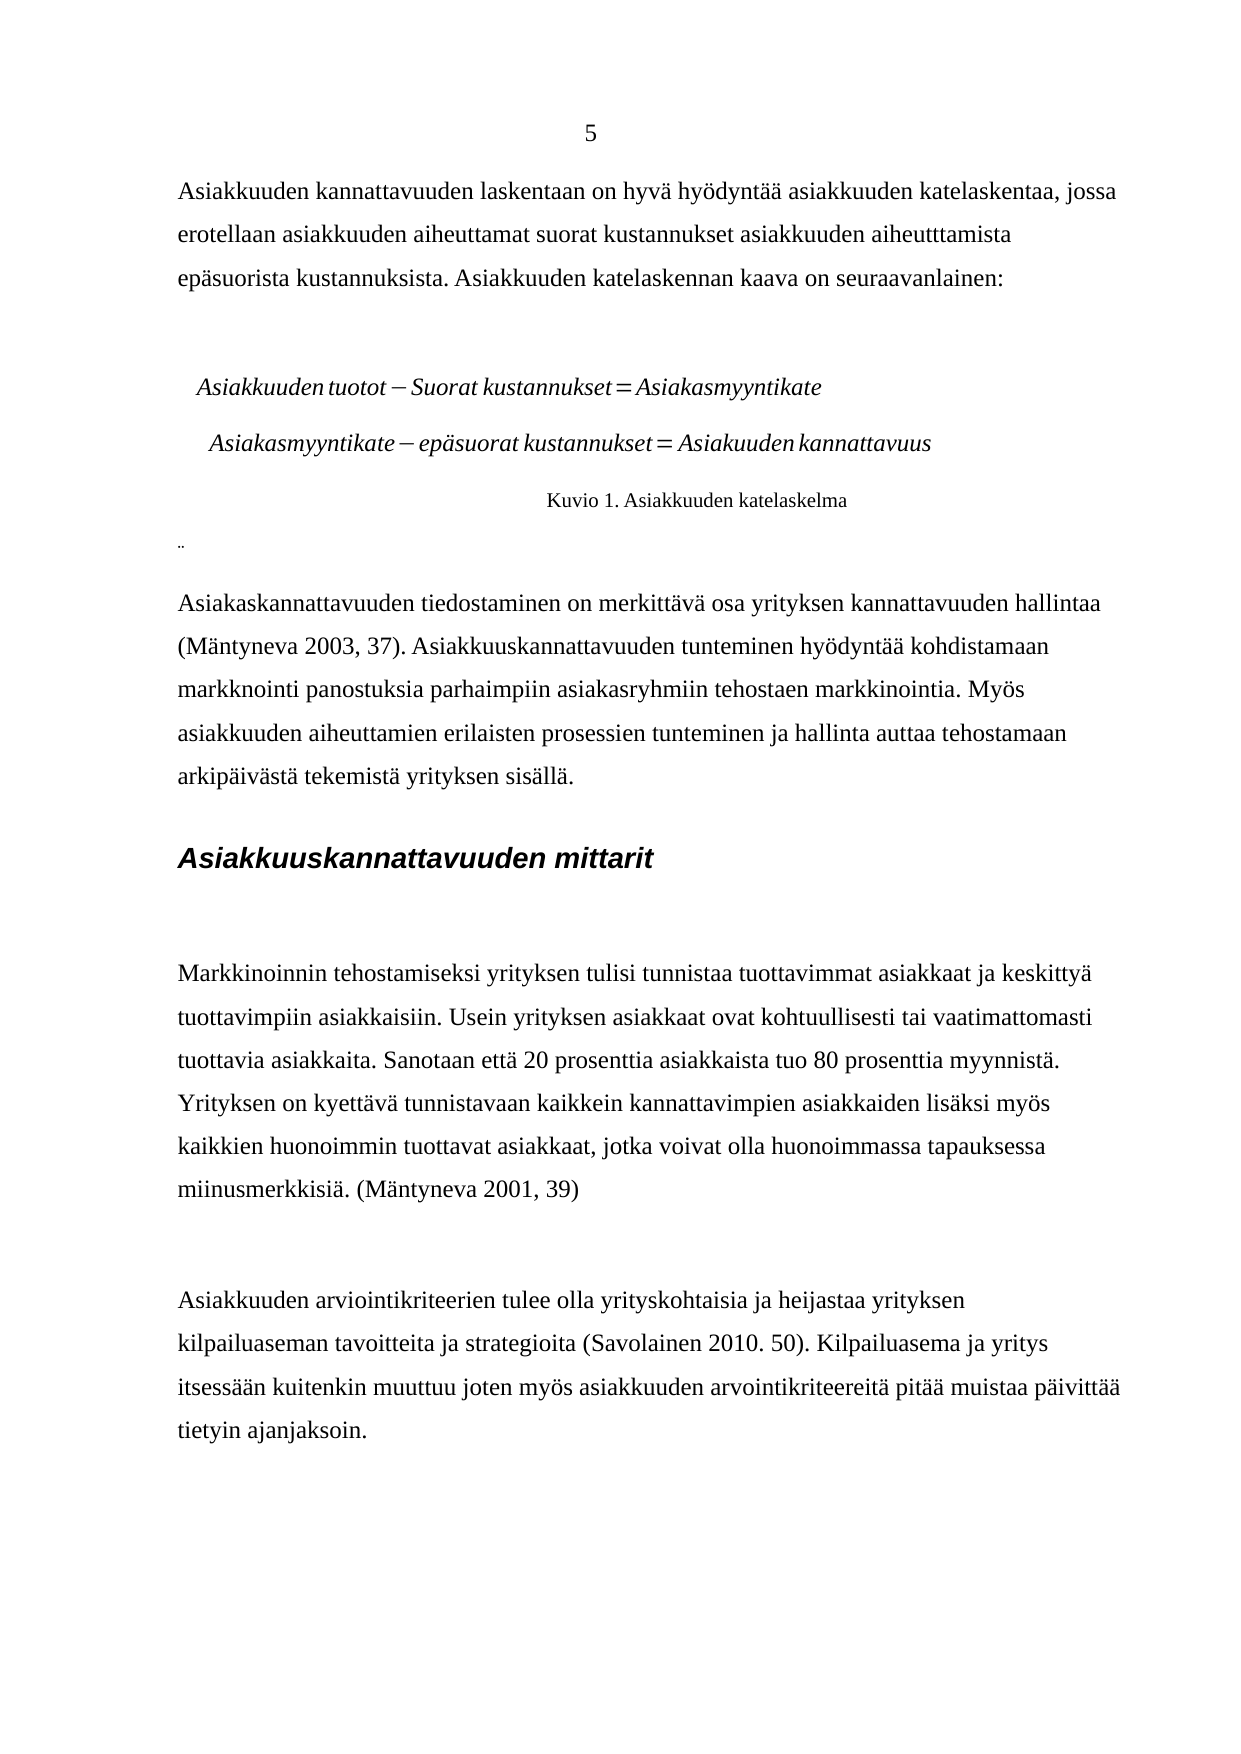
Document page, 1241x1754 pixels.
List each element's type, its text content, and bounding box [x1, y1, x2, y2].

text Markkinoinnin tehostamiseksi yrityksen tulisi tunnistaa tuottavimmat asiakkaat ja keskittyä tuottavimpiin asiakkaisiin. Usein yrityksen asiakkaat ovat kohtuullisesti tai vaatimattomasti tuottavia asiakkaita. Sanotaan että 20 prosenttia asiakkaista tuo 80 prosenttia myynnistä. Yrityksen on kyettävä tunnistavaan kaikkein kannattavimpien asiakkaiden lisäksi myös kaikkien huonoimmin tuottavat asiakkaat, jotka voivat olla huonoimmassa tapauksessa miinusmerkkisiä. (Mäntyneva 2001, 39) [177, 958, 1122, 1203]
text Asiakkuuden arviointikriteerien tulee olla yrityskohtaisia ja heijastaa yrityksen kilpailuaseman tavoitteita ja strategioita (Savolainen 2010. 50). Kilpailuasema ja yritys itsessään kuitenkin muuttuu joten myös asiakkuuden arvointikriteereitä pitää muistaa päivittää tietyin ajanjaksoin. [177, 1285, 1122, 1443]
text Asiakkuuden kannattavuuden laskentaan on hyvä hyödyntää asiakkuuden katelaskentaa, jossa erotellaan asiakkuuden aiheuttamat suorat kustannukset asiakkuuden aiheutttamista epäsuorista kustannuksista. Asiakkuuden katelaskennan kaava on seuraavanlainen: [177, 176, 1122, 291]
text Kuvio 1. Asiakkuuden katelaskelma [177, 484, 1122, 513]
subtitle Asiakkuuskannattavuuden mittarit [177, 841, 1122, 875]
text ¨ [177, 540, 1122, 564]
text Asiakaskannattavuuden tiedostaminen on merkittävä osa yrityksen kannattavuuden hallintaa (Mäntyneva 2003, 37). Asiakkuuskannattavuuden tunteminen hyödyntää kohdistamaan markknointi panostuksia parhaimpiin asiakasryhmiin tehostaen markkinointia. Myös asiakkuuden aiheuttamien erilaisten prosessien tunteminen ja hallinta auttaa tehostamaan arkipäivästä tekemistä yrityksen sisällä. [177, 588, 1122, 789]
